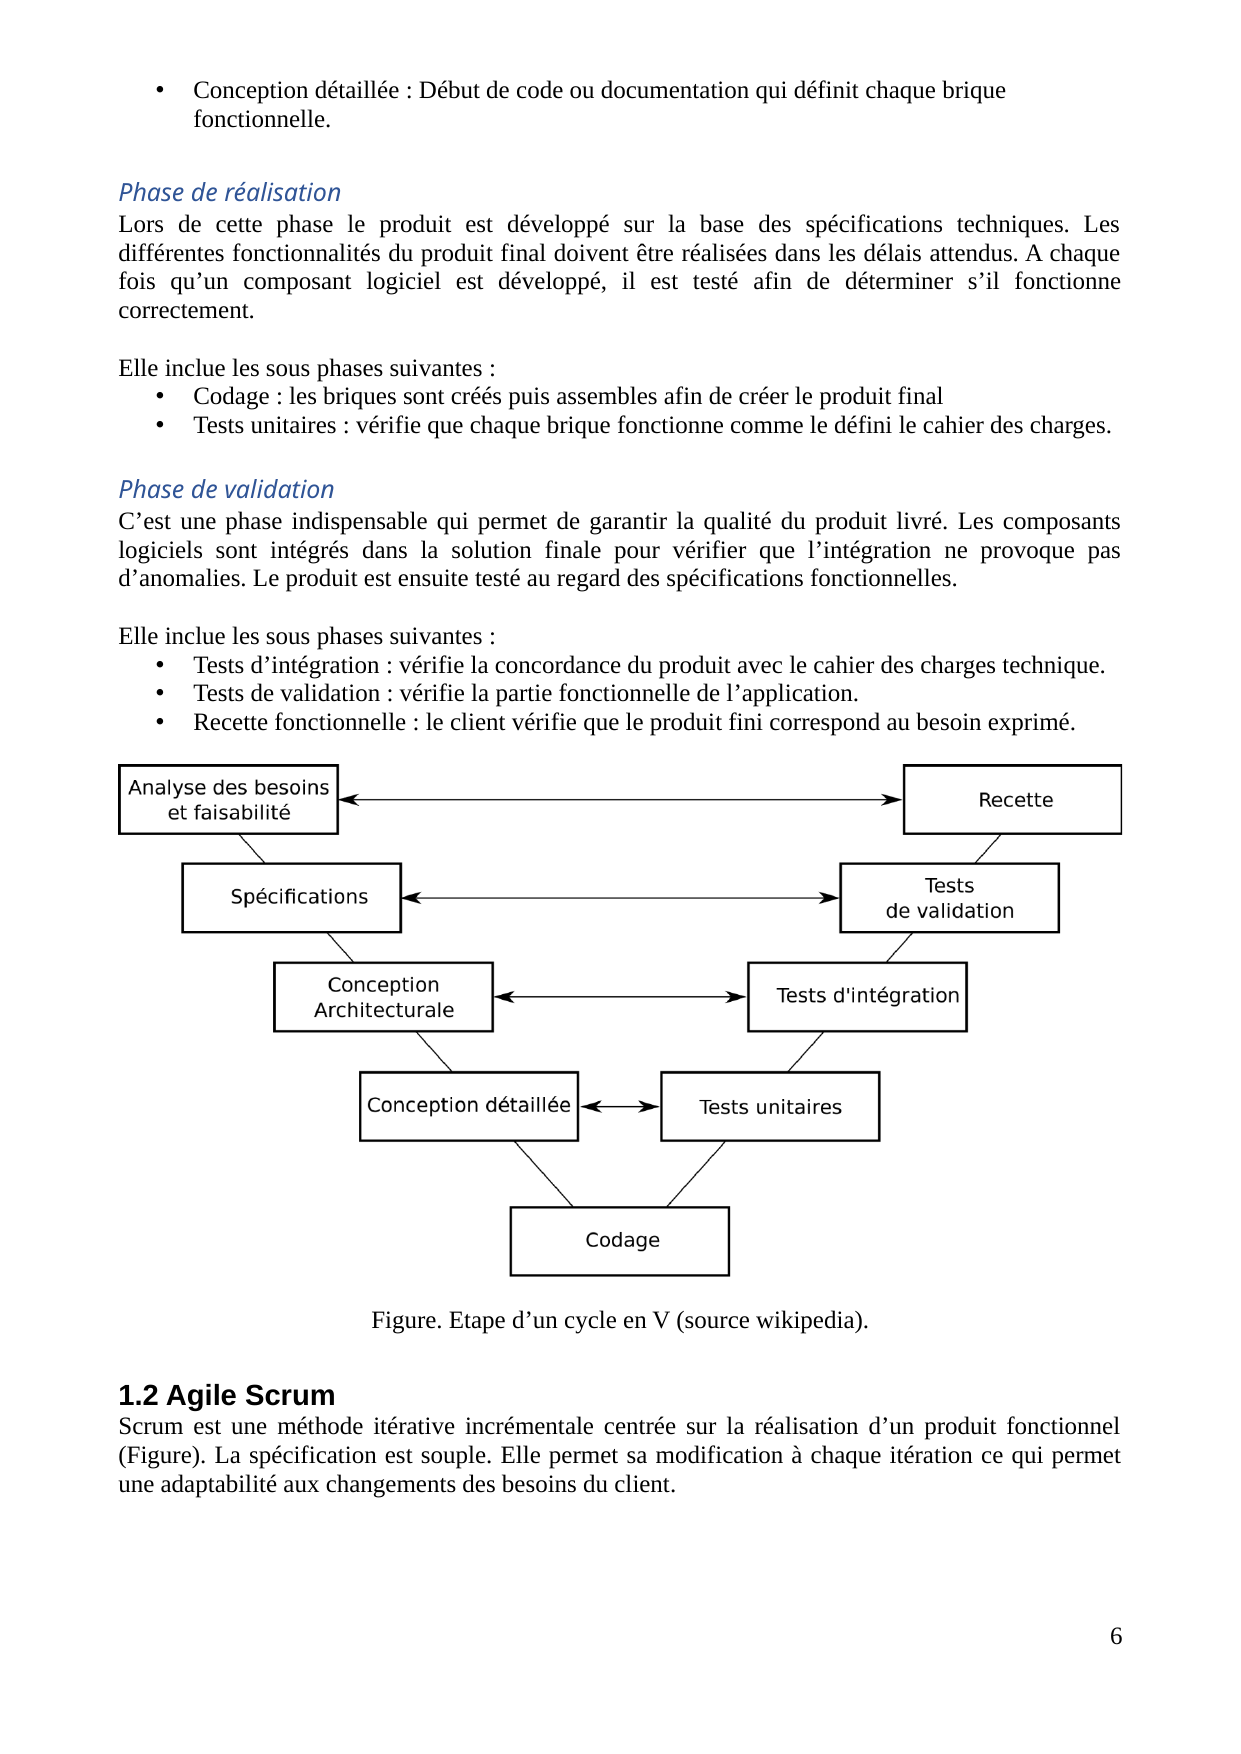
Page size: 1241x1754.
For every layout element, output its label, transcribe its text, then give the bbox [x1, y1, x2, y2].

list Tests de validation : vérifie la partie fonctionnelle de l’application. [156, 678, 1122, 707]
list Conception détaillée : Début de code ou documentation qui définit chaque brique fonctionnelle. [156, 75, 1122, 132]
text C’est une phase indispensable qui permet de garantir la qualité du produit livré. Les composants logiciels sont intégrés dans la solution finale pour vérifier que l’intégration ne provoque pas d’anomalies. Le produit est ensuite testé au regard des spécifications fonctionnelles. [118, 506, 1122, 592]
text Figure. Etape d’un cycle en V (source wikipedia). [118, 1306, 1122, 1334]
text Scrum est une méthode itérative incrémentale centrée sur la réalisation d’un produit fonctionnel (Figure). La spécification est souple. Elle permet sa modification à chaque itération ce qui permet une adaptabilité aux changements des besoins du client. [118, 1411, 1122, 1497]
text Lors de cette phase le produit est développé sur la base des spécifications techniques. Les différentes fonctionnalités du produit final doivent être réalisées dans les délais attendus. A chaque fois qu’un composant logiciel est développé, il est testé afin de déterminer s’il fonctionne correctement. [118, 209, 1122, 324]
list Recette fonctionnelle : le client vérifie que le produit fini correspond au besoin exprimé. [156, 707, 1122, 736]
text Elle inclue les sous phases suivantes : [118, 621, 1122, 650]
list Codage : les briques sont créés puis assembles afin de créer le produit final [156, 381, 1122, 410]
text Elle inclue les sous phases suivantes : [118, 353, 1122, 381]
picture [118, 764, 1123, 1277]
subtitle 1.2 Agile Scrum [118, 1378, 1122, 1411]
list Tests d’intégration : vérifie la concordance du produit avec le cahier des charges technique. [156, 650, 1122, 678]
subtitle Phase de réalisation [118, 175, 1122, 209]
list Tests unitaires : vérifie que chaque brique fonctionne comme le défini le cahier des charges. [156, 410, 1122, 439]
subtitle Phase de validation [118, 472, 1122, 506]
